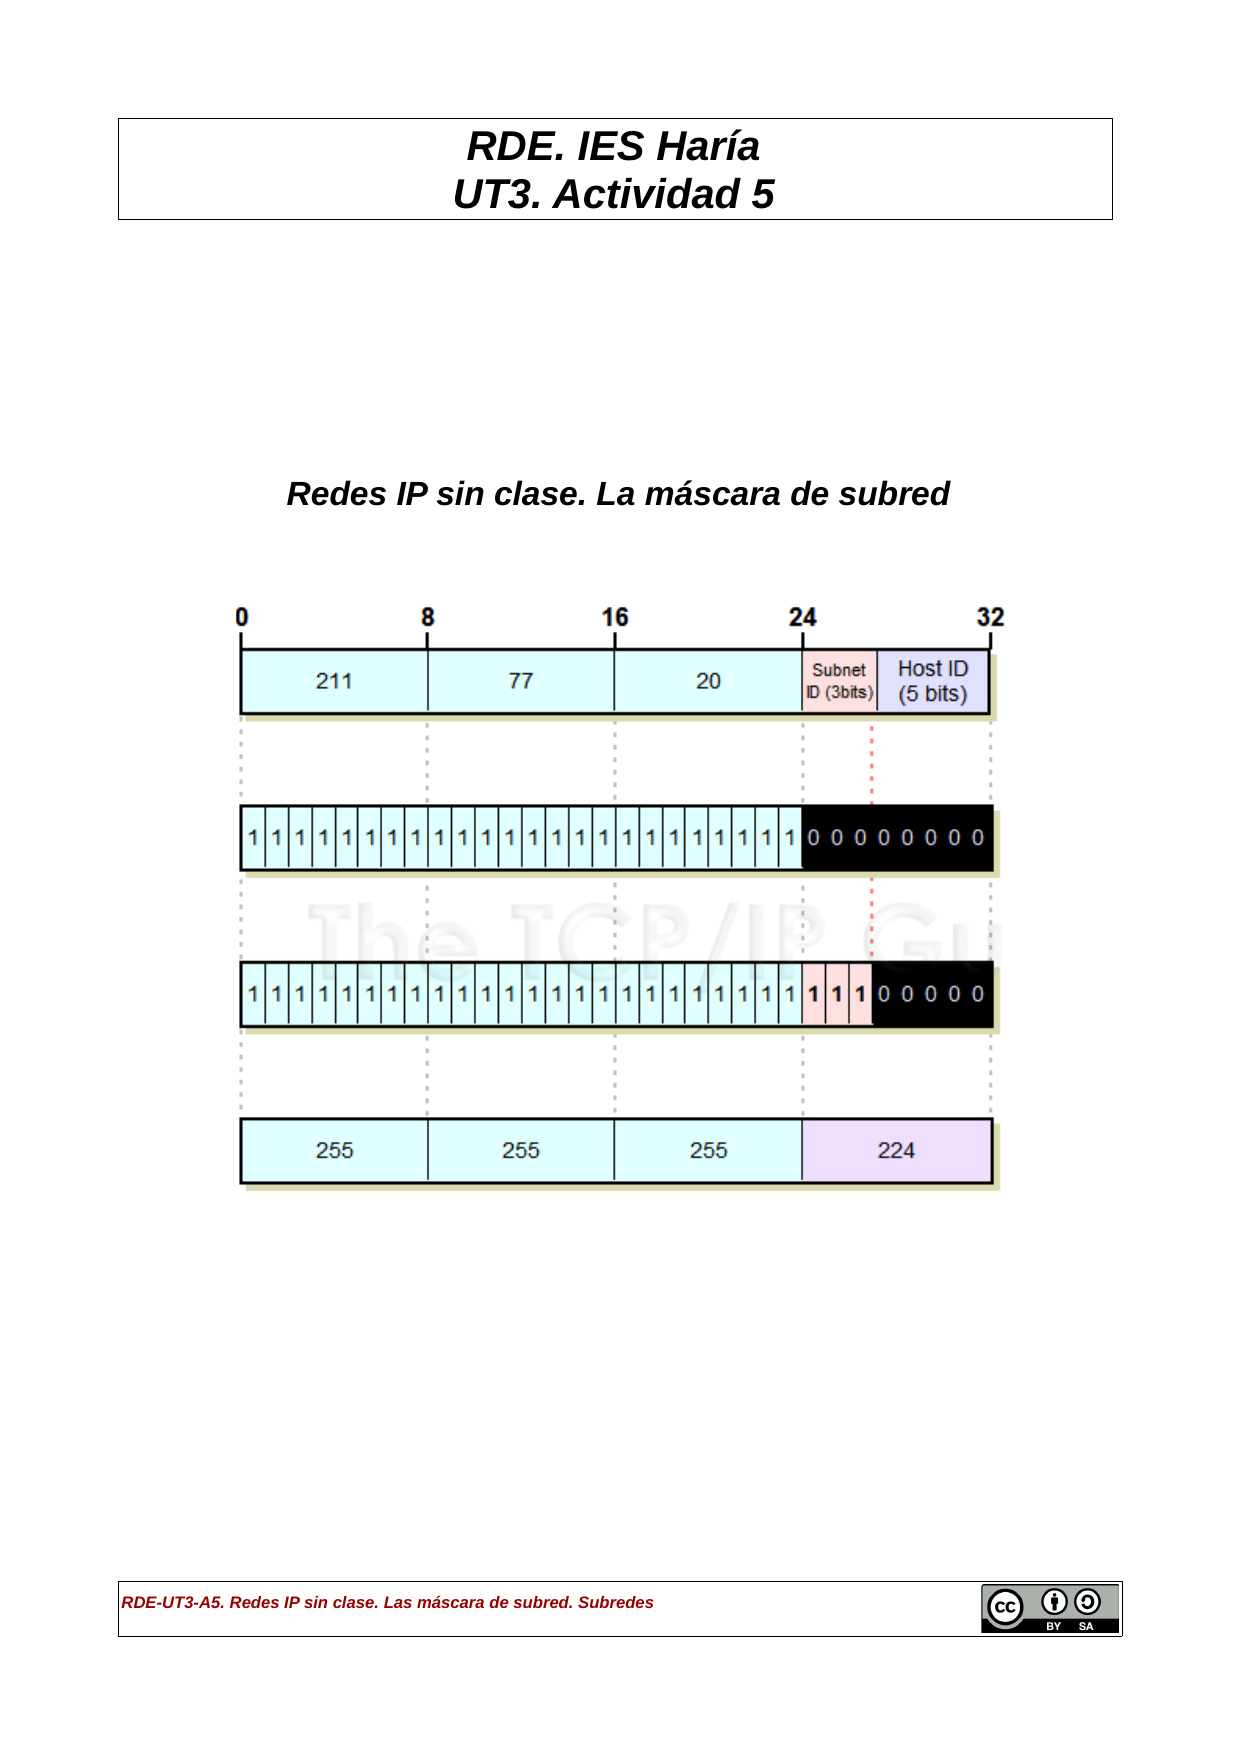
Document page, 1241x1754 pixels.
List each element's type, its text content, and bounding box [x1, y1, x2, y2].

picture [981, 1584, 1119, 1633]
text RDE. IES Haría [119, 119, 1112, 166]
subtitle Redes IP sin clase. La máscara de subred [118, 474, 1122, 512]
text UT3. Actividad 5 [119, 166, 1112, 219]
picture [235, 595, 1005, 1213]
